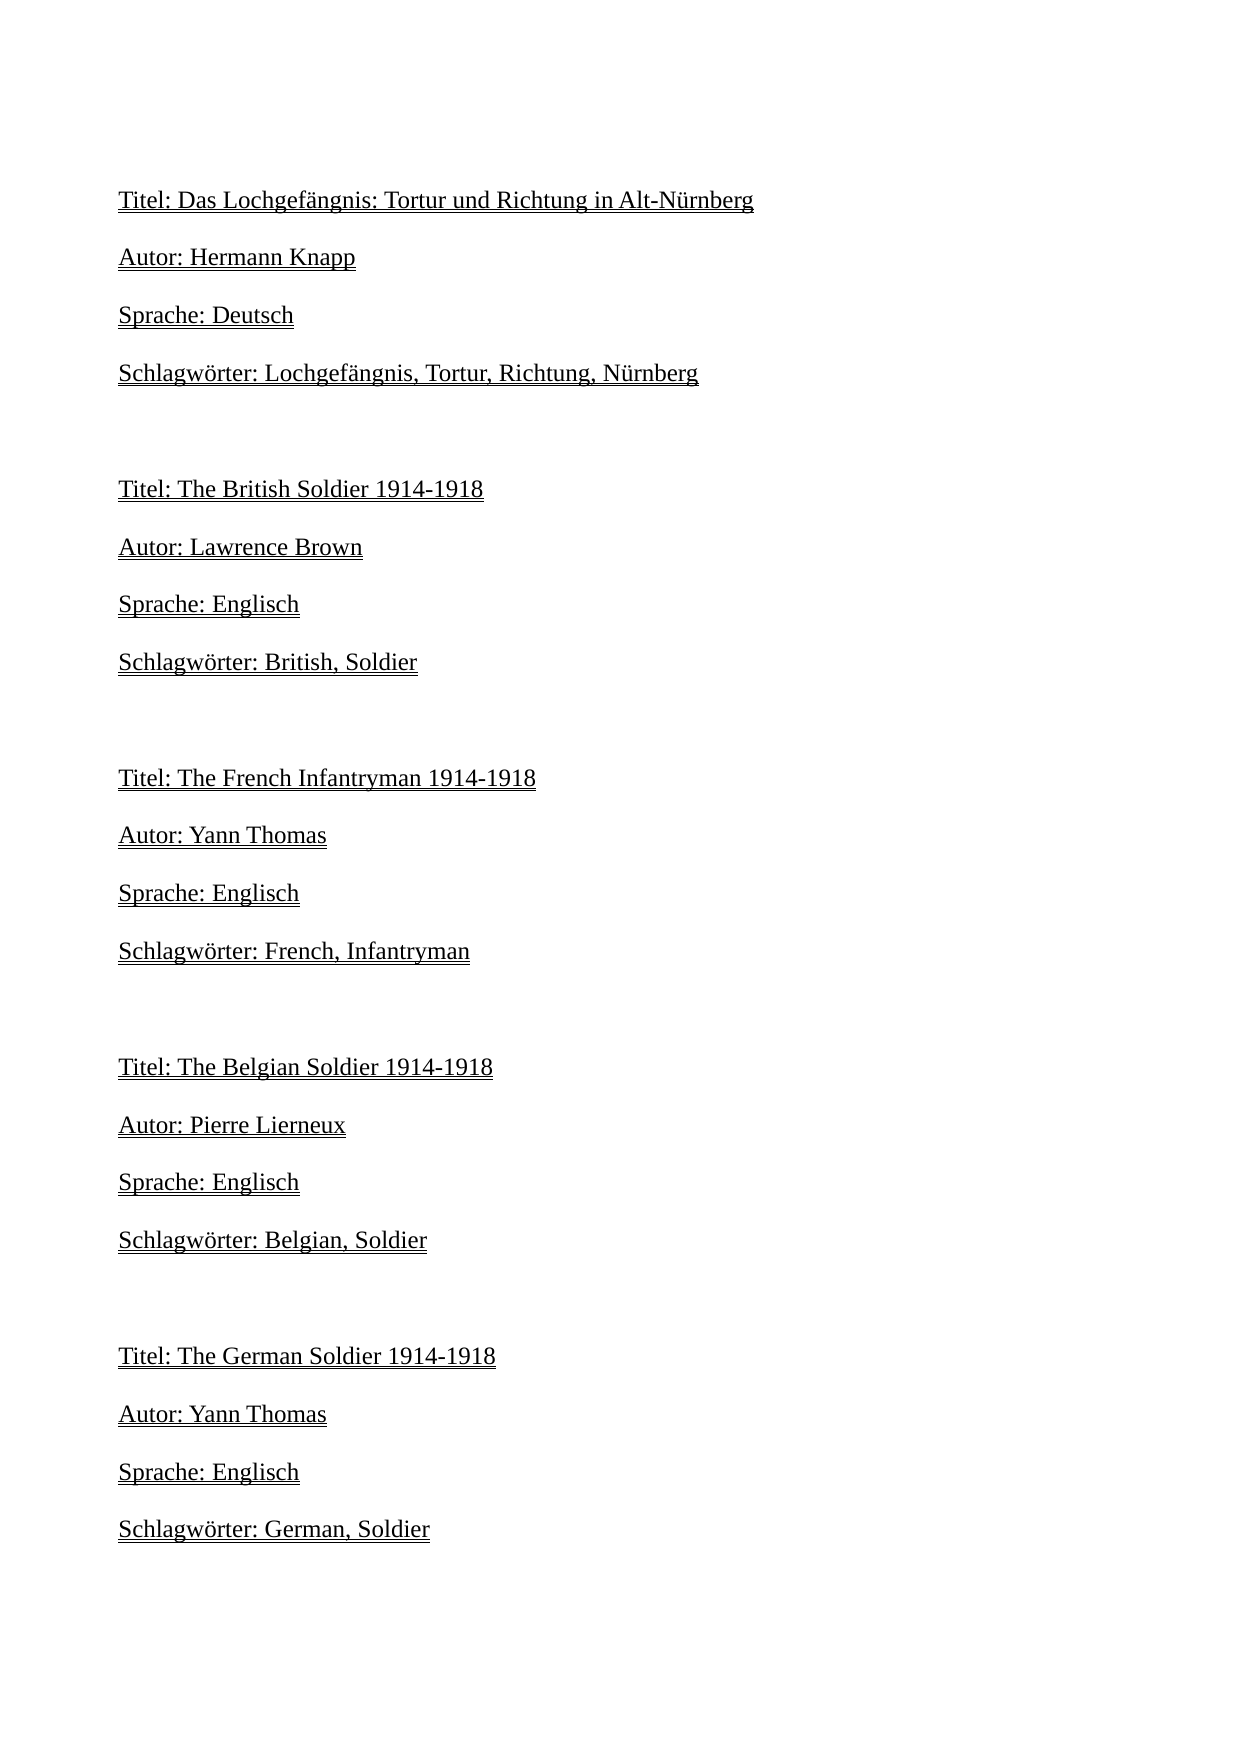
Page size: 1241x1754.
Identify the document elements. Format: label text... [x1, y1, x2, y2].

text Autor: Yann Thomas [118, 1390, 1122, 1427]
text Autor: Pierre Lierneux [118, 1101, 1122, 1138]
text Titel: The British Soldier 1914-1918 [118, 465, 1122, 502]
text Autor: Yann Thomas [118, 812, 1122, 849]
text Schlagwörter: Belgian, Soldier [118, 1217, 1122, 1254]
text Schlagwörter: British, Soldier [118, 638, 1122, 676]
text Titel: The German Soldier 1914-1918 [118, 1332, 1122, 1370]
text Sprache: Deutsch [118, 292, 1122, 329]
text Sprache: Englisch [118, 581, 1122, 618]
text Sprache: Englisch [118, 870, 1122, 907]
text Titel: The French Infantryman 1914-1918 [118, 754, 1122, 792]
text Schlagwörter: German, Soldier [118, 1506, 1122, 1543]
text Schlagwörter: Lochgefängnis, Tortur, Richtung, Nürnberg [118, 349, 1122, 387]
text Titel: Das Lochgefängnis: Tortur und Richtung in Alt-Nürnberg [118, 176, 1122, 213]
text Schlagwörter: French, Infantryman [118, 927, 1122, 965]
text Sprache: Englisch [118, 1159, 1122, 1196]
text Autor: Hermann Knapp [118, 234, 1122, 271]
text Titel: The Belgian Soldier 1914-1918 [118, 1043, 1122, 1081]
text Sprache: Englisch [118, 1448, 1122, 1485]
text Autor: Lawrence Brown [118, 523, 1122, 560]
